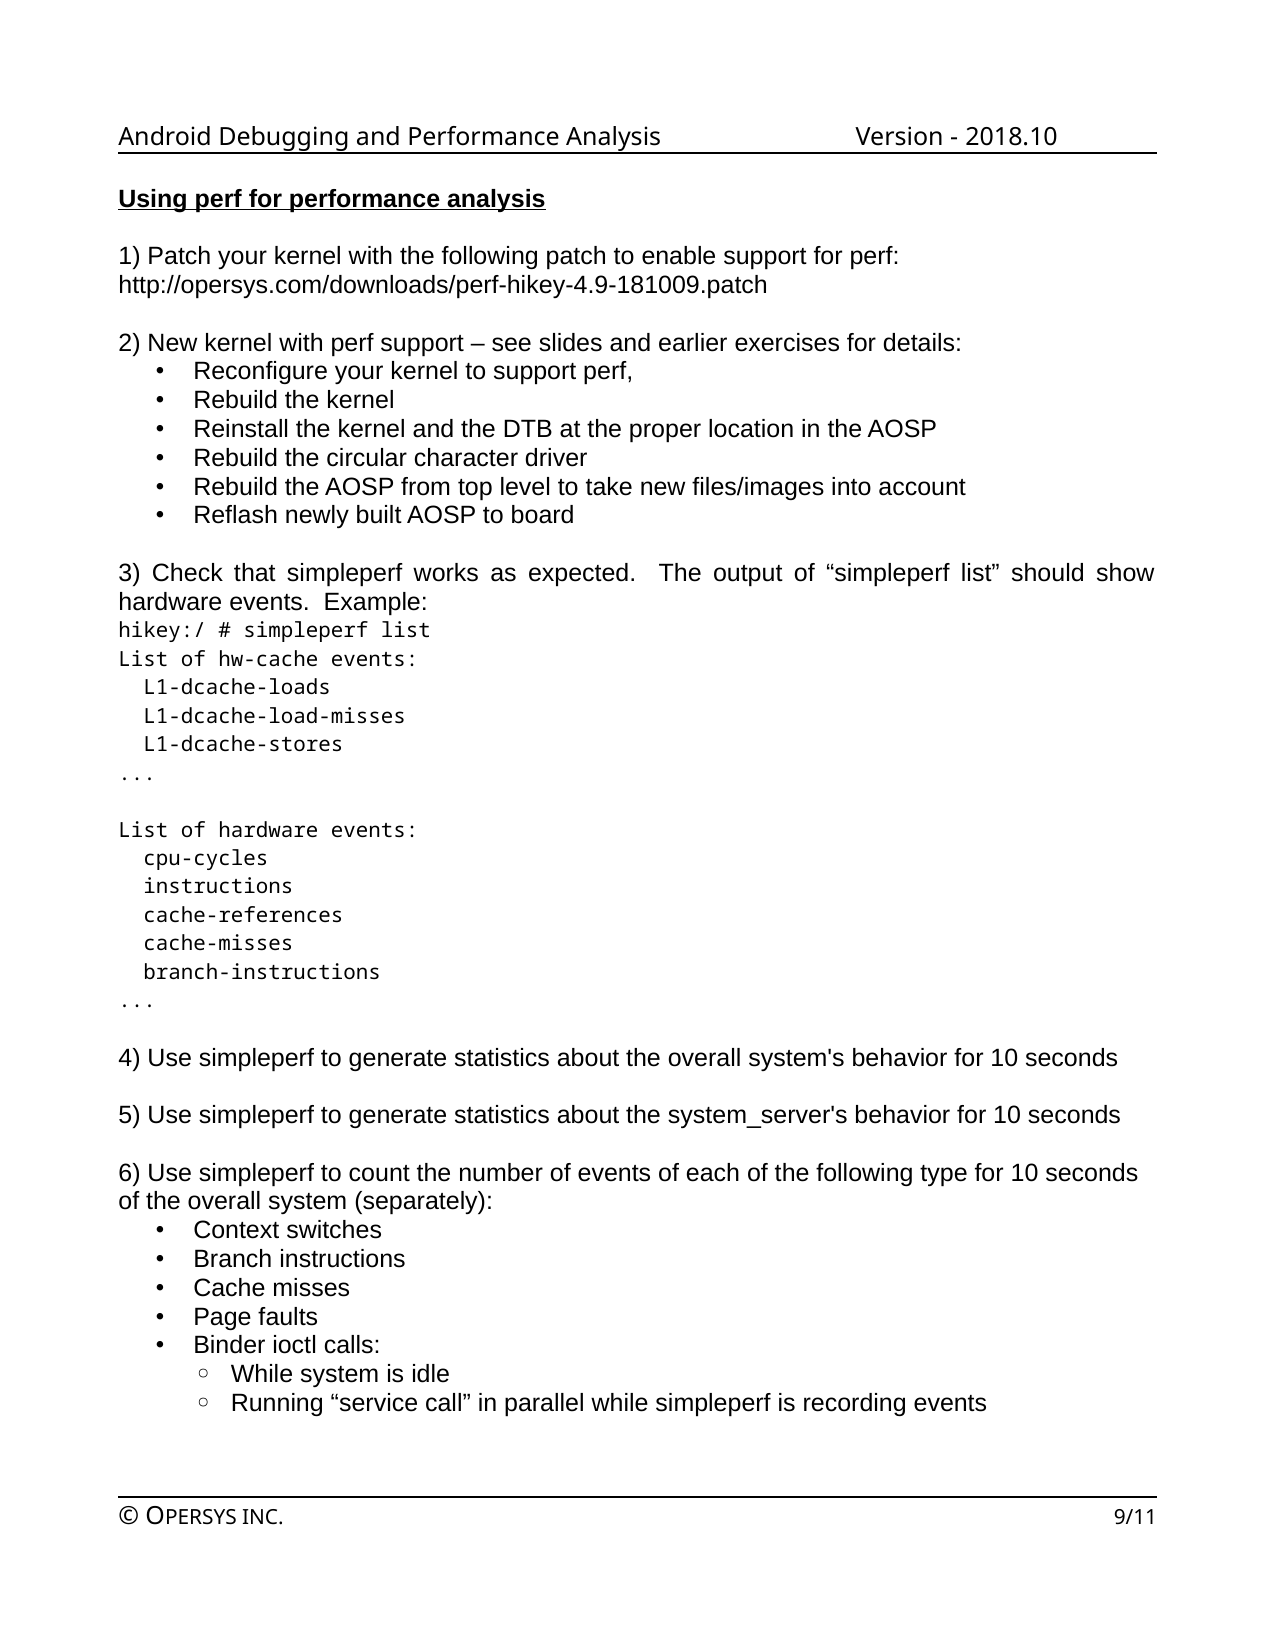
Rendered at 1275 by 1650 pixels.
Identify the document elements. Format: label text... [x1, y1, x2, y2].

text List of hardware events: [118, 815, 1157, 843]
text L1-dcache-load-misses [118, 701, 1157, 729]
text cache-references [118, 900, 1157, 928]
text instructions [118, 872, 1157, 900]
text http://opersys.com/downloads/perf-hikey-4.9-181009.patch [118, 270, 1157, 299]
list Running “service call” in parallel while simpleperf is recording events [193, 1388, 1157, 1417]
list Context switches [156, 1215, 1157, 1244]
text ... [118, 758, 1157, 786]
text cpu-cycles [118, 843, 1157, 872]
text 5) Use simpleperf to generate statistics about the system_server's behavior for 10 seconds [118, 1100, 1157, 1129]
text List of hw-cache events: [118, 644, 1157, 672]
text 6) Use simpleperf to count the number of events of each of the following type for 10 seconds of the overall system (separately): [118, 1157, 1157, 1215]
list Rebuild the AOSP from top level to take new files/images into account [156, 472, 1157, 501]
list Binder ioctl calls: [156, 1330, 1157, 1359]
list Branch instructions [156, 1244, 1157, 1273]
list Reinstall the kernel and the DTB at the proper location in the AOSP [156, 414, 1157, 443]
list Reconfigure your kernel to support perf, [156, 356, 1157, 385]
text 4) Use simpleperf to generate statistics about the overall system's behavior for 10 seconds [118, 1042, 1157, 1071]
list Reflash newly built AOSP to board [156, 501, 1157, 529]
text 3) Check that simpleperf works as expected. The output of “simpleperf list” should show hardware events. Example: [118, 558, 1157, 616]
text branch-instructions [118, 957, 1157, 985]
text ... [118, 985, 1157, 1014]
list Rebuild the circular character driver [156, 443, 1157, 472]
list While system is idle [193, 1359, 1157, 1388]
list Rebuild the kernel [156, 385, 1157, 414]
text 1) Patch your kernel with the following patch to enable support for perf: [118, 241, 1157, 270]
list Cache misses [156, 1273, 1157, 1302]
text L1-dcache-stores [118, 729, 1157, 758]
text hikey:/ # simpleperf list [118, 616, 1157, 644]
text Using perf for performance analysis [118, 184, 1157, 212]
text L1-dcache-loads [118, 672, 1157, 701]
text 2) New kernel with perf support – see slides and earlier exercises for details: [118, 327, 1157, 356]
list Page faults [156, 1302, 1157, 1330]
text cache-misses [118, 928, 1157, 957]
